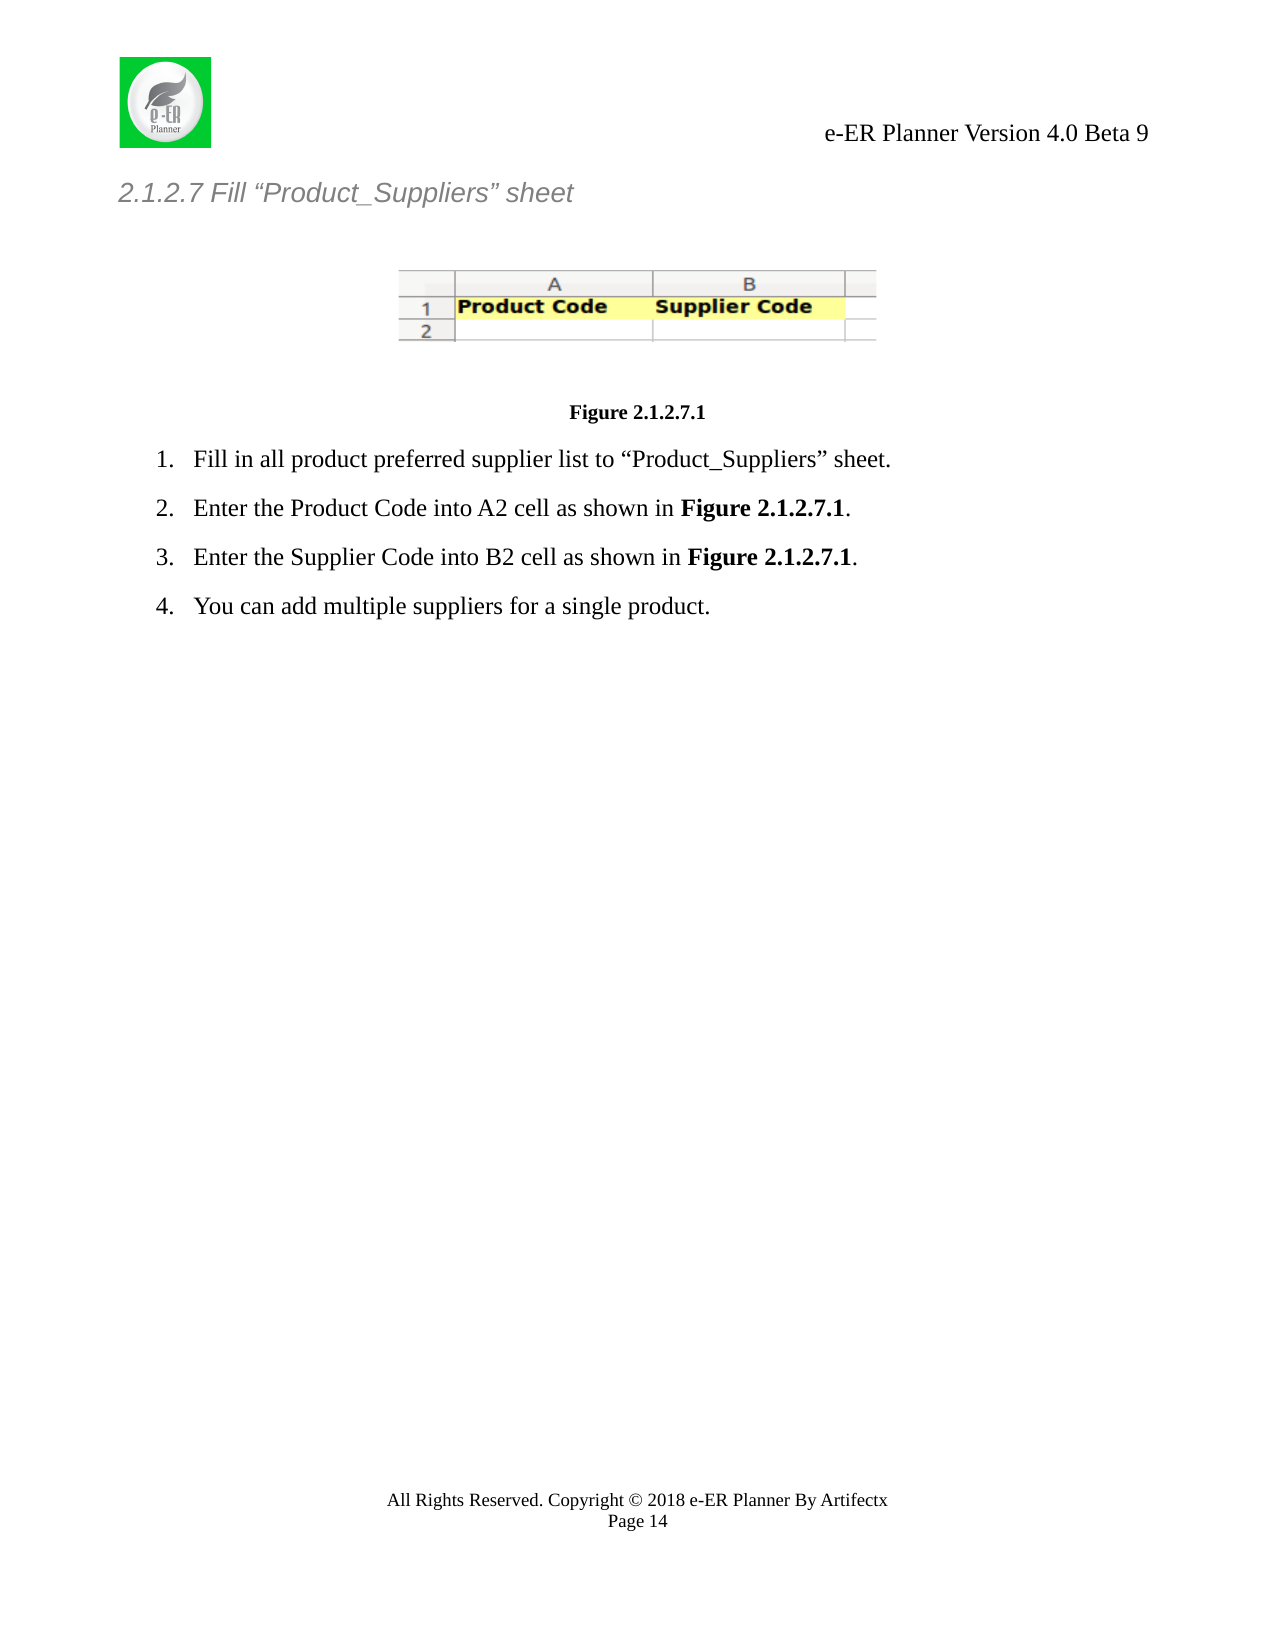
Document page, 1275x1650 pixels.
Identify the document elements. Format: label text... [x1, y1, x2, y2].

text Figure 2.1.2.7.1 [118, 400, 1157, 424]
list Fill in all product preferred supplier list to “Product_Suppliers” sheet. [156, 444, 1157, 472]
list Enter the Supplier Code into B2 cell as shown in Figure 2.1.2.7.1. [156, 542, 1157, 571]
picture [398, 270, 877, 342]
list You can add multiple suppliers for a single product. [156, 591, 1157, 619]
list Enter the Product Code into A2 cell as shown in Figure 2.1.2.7.1. [156, 493, 1157, 521]
subtitle 2.1.2.7 Fill “Product_Suppliers” sheet [118, 177, 1157, 209]
picture [119, 57, 212, 148]
